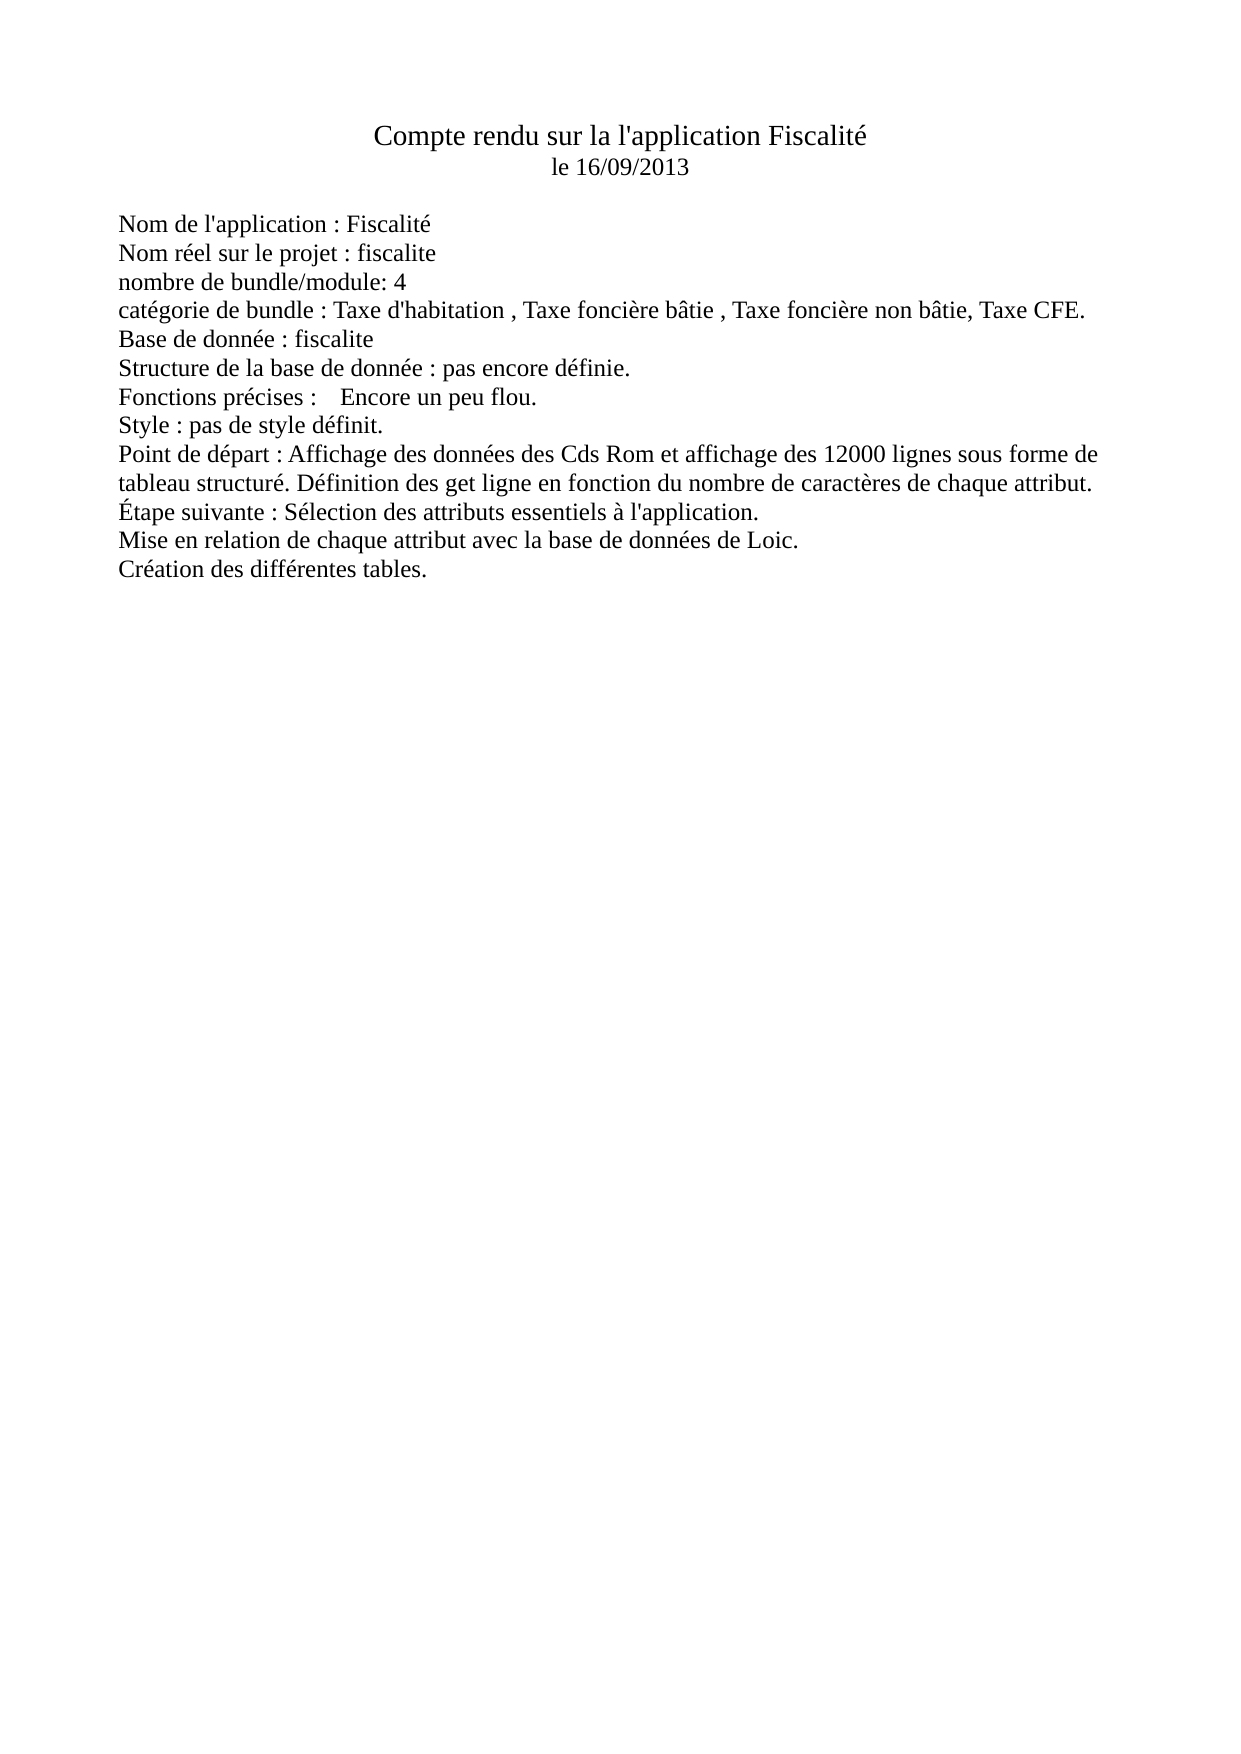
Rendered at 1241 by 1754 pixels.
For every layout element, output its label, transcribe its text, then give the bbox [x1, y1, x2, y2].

text Nom de l'application : Fiscalité [118, 209, 1122, 238]
text Étape suivante : Sélection des attributs essentiels à l'application. [118, 497, 1122, 525]
text Mise en relation de chaque attribut avec la base de données de Loic. [118, 525, 1122, 554]
text Fonctions précises : Encore un peu flou. [118, 382, 1122, 410]
text Style : pas de style définit. [118, 410, 1122, 439]
text Point de départ : Affichage des données des Cds Rom et affichage des 12000 lignes sous forme de tableau structuré. Définition des get ligne en fonction du nombre de caractères de chaque attribut. [118, 439, 1122, 497]
text Structure de la base de donnée : pas encore définie. [118, 353, 1122, 382]
text catégorie de bundle : Taxe d'habitation , Taxe foncière bâtie , Taxe foncière non bâtie, Taxe CFE. [118, 295, 1122, 324]
text Création des différentes tables. [118, 554, 1122, 583]
text Nom réel sur le projet : fiscalite [118, 238, 1122, 267]
text nombre de bundle/module: 4 [118, 267, 1122, 295]
text Base de donnée : fiscalite [118, 324, 1122, 353]
text Compte rendu sur la l'application Fiscalité [118, 118, 1122, 152]
text le 16/09/2013 [118, 152, 1122, 180]
